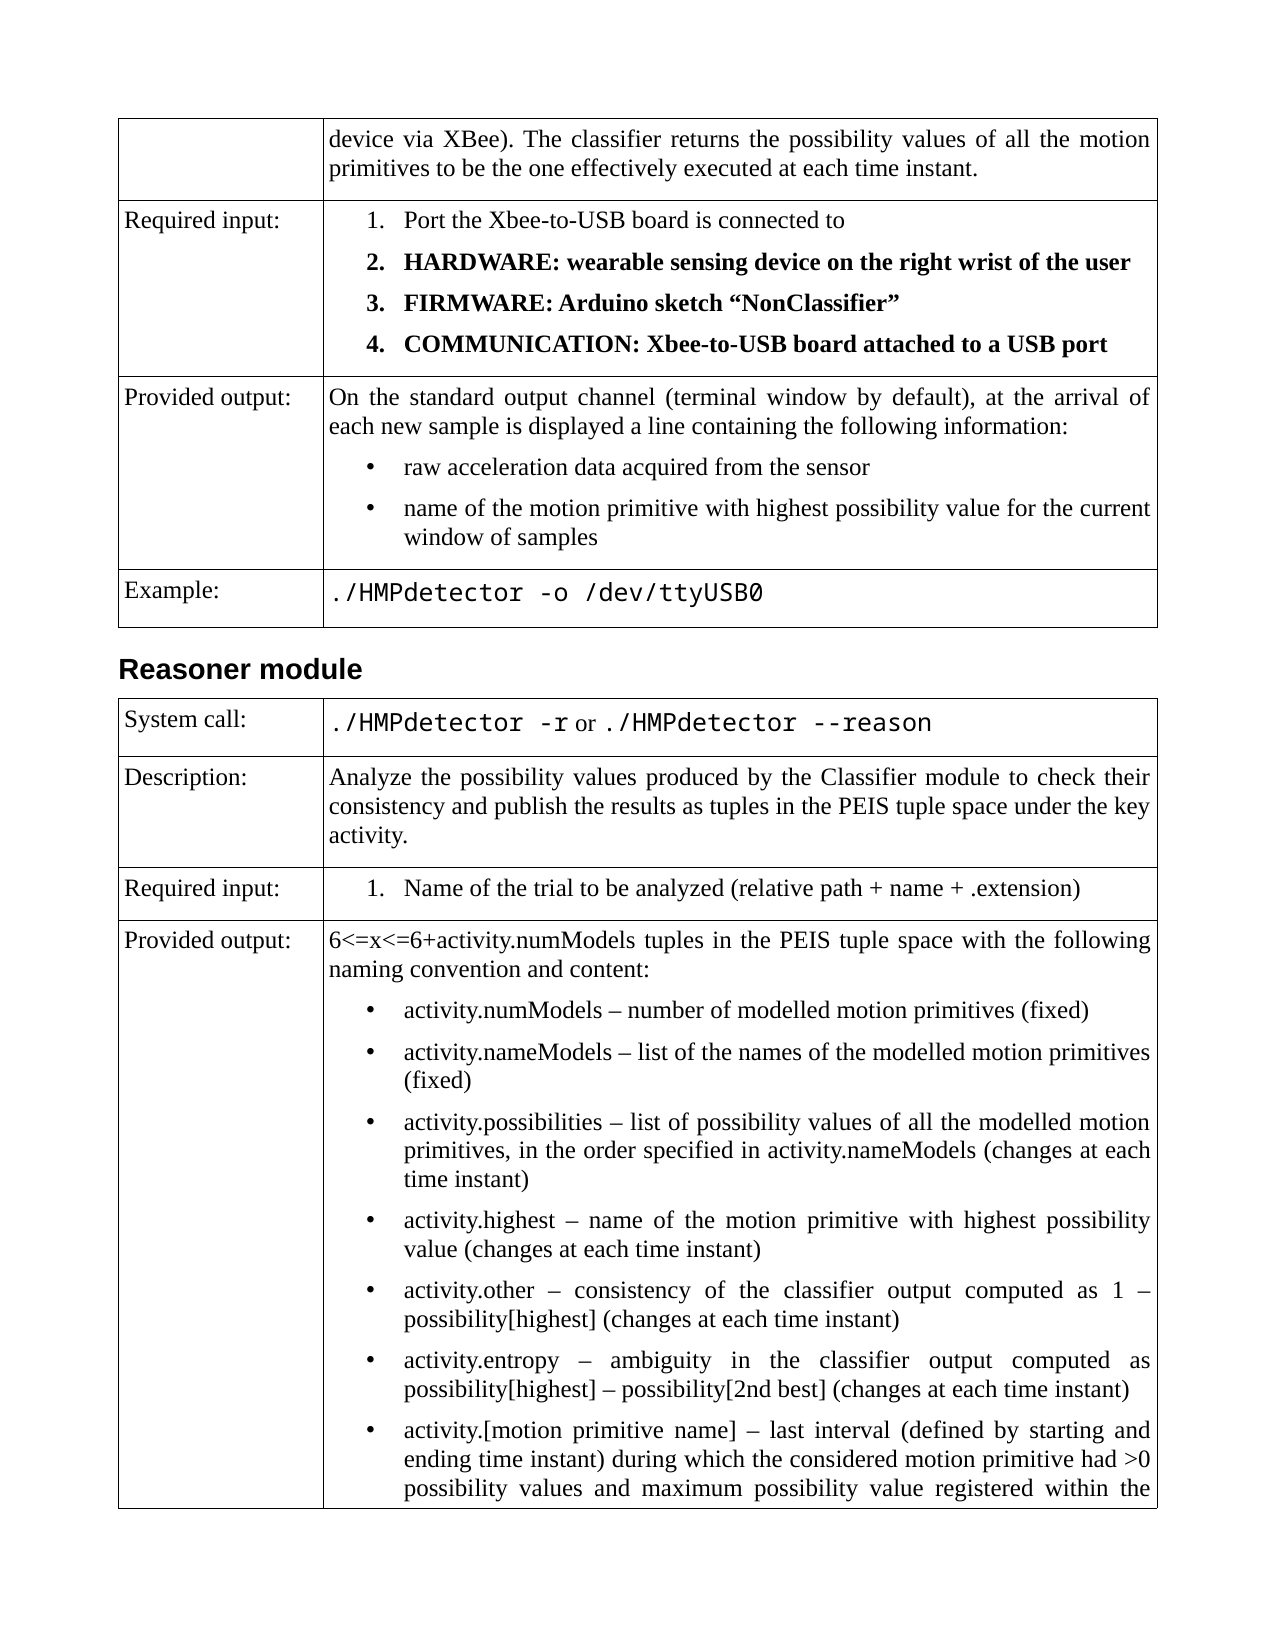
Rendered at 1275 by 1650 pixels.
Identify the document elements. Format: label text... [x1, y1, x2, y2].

table_cell Analyze the possibility values produced by the Classifier module to check their consistency and publish the results as tuples in the PEIS tuple space under the key activity. [324, 757, 1157, 867]
table_cell Description: [119, 757, 323, 867]
subtitle Reasoner module [118, 652, 1157, 686]
table_cell Port the Xbee-to-USB board is connected to HARDWARE: wearable sensing device on the right wrist of the user FIRMWARE: Arduino sketch “NonClassifier” COMMUNICATION: Xbee-to-USB board attached to a USB port [324, 201, 1157, 376]
table_cell [119, 119, 323, 200]
table_cell Required input: [119, 201, 323, 376]
table_header System call: [119, 699, 323, 756]
table_cell Provided output: [119, 377, 323, 569]
table_cell 6<=x<=6+activity.numModels tuples in the PEIS tuple space with the following naming convention and content: activity.numModels – number of modelled motion primitives (fixed) activity.nameModels – list of the names of the modelled motion primitives (fixed) activity.possibilities – list of possibility values of all the modelled motion primitives, in the order specified in activity.nameModels (changes at each time instant) activity.highest – name of the motion primitive with highest possibility value (changes at each time instant) activity.other – consistency of the classifier output computed as 1 – possibility[highest] (changes at each time instant) activity.entropy – ambiguity in the classifier output computed as possibility[highest] – possibility[2nd best] (changes at each time instant) activity.[motion primitive name] – last interval (defined by starting and ending time instant) during which the considered motion primitive had >0 possibility values and maximum possibility value registered within the [324, 921, 1157, 1507]
table_cell Name of the trial to be analyzed (relative path + name + .extension) [324, 868, 1157, 919]
table_cell Example: [119, 570, 323, 627]
table_cell ./HMPdetector -o /dev/ttyUSB0 [324, 570, 1157, 627]
table_cell device via XBee). The classifier returns the possibility values of all the motion primitives to be the one effectively executed at each time instant. [324, 119, 1157, 200]
table_header ./HMPdetector -r or ./HMPdetector --reason [324, 699, 1157, 756]
table_cell Required input: [119, 868, 323, 919]
table_cell Provided output: [119, 921, 323, 1507]
table_cell On the standard output channel (terminal window by default), at the arrival of each new sample is displayed a line containing the following information: raw acceleration data acquired from the sensor name of the motion primitive with highest possibility value for the current window of samples [324, 377, 1157, 569]
